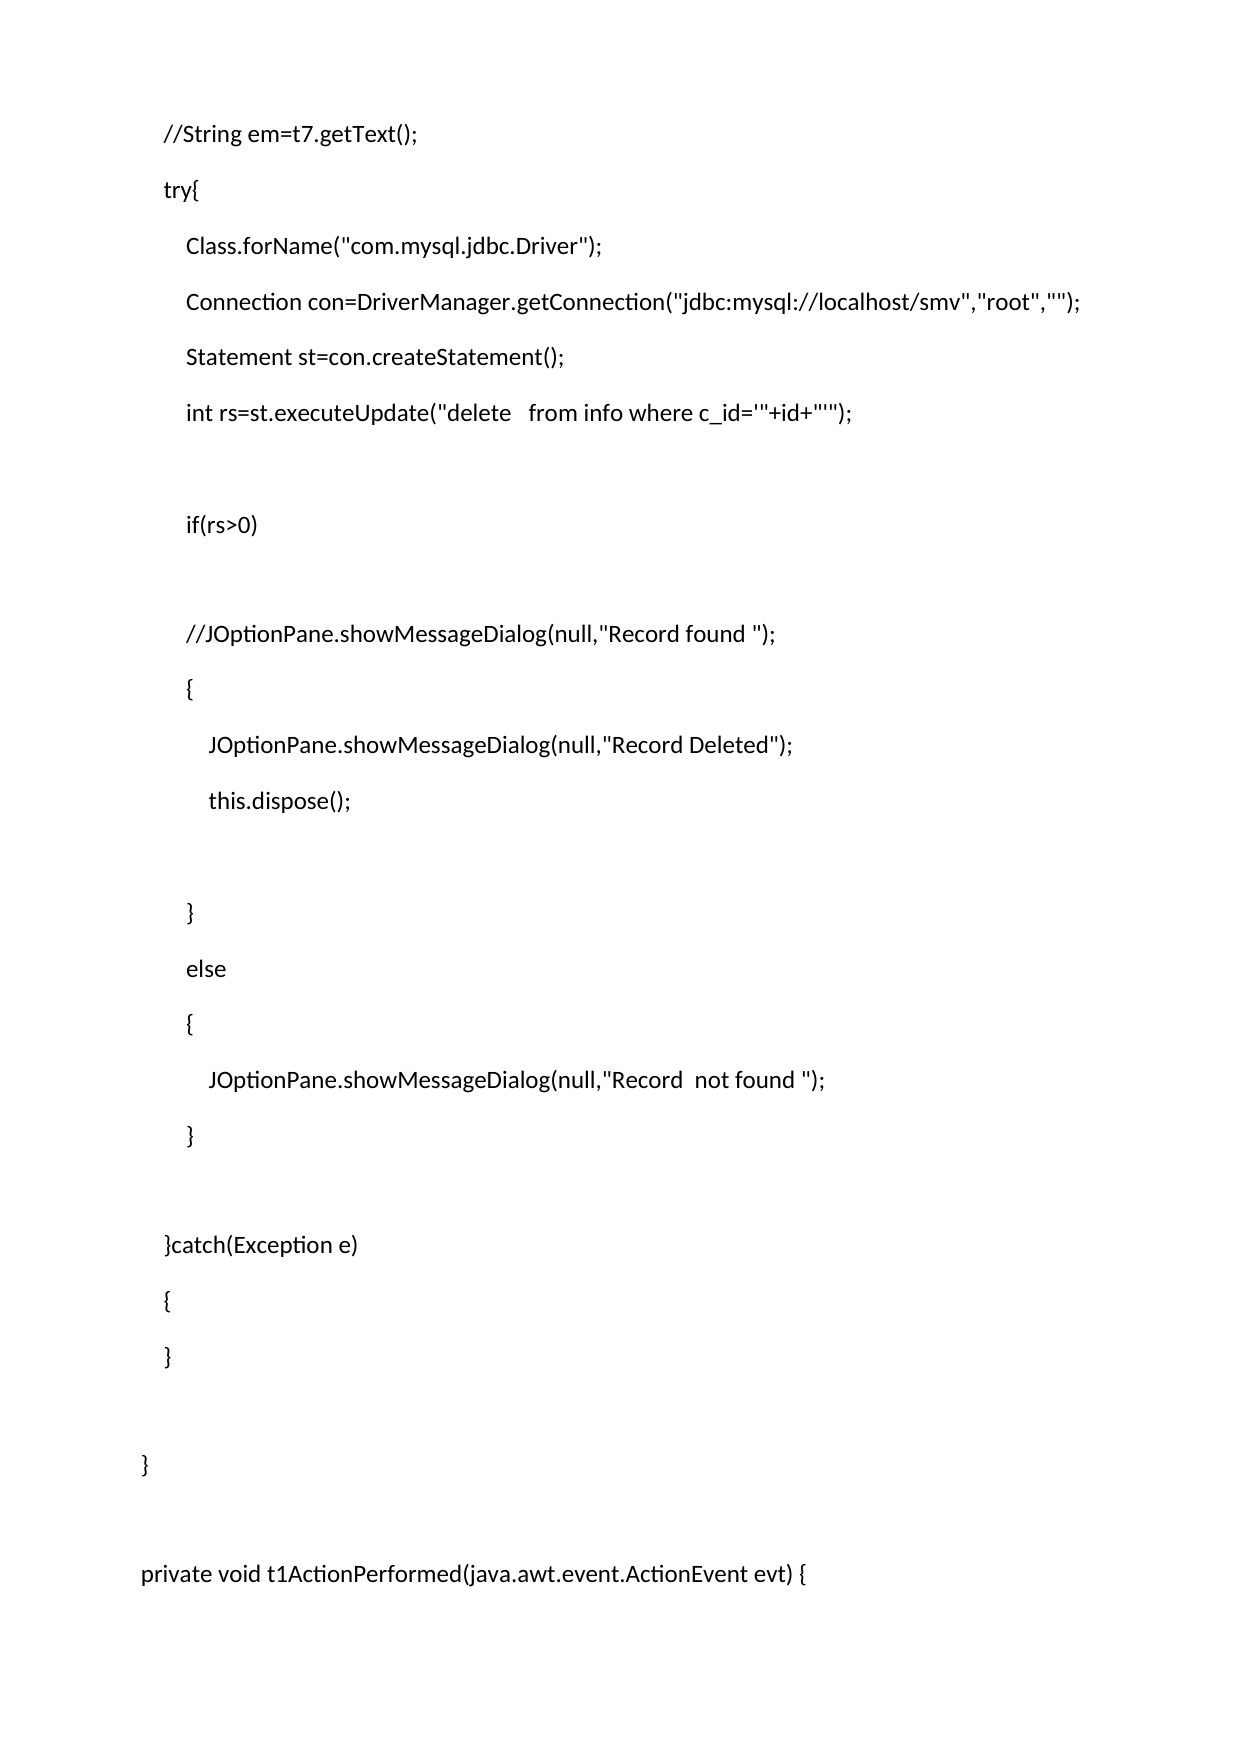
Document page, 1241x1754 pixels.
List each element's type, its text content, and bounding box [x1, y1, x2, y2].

text private void t1ActionPerformed(java.awt.event.ActionEvent evt) { [118, 1558, 1122, 1589]
text JOptionPane.showMessageDialog(null,"Record Deleted"); [118, 729, 1122, 760]
text this.dispose(); [118, 785, 1122, 816]
text //String em=t7.getText(); [118, 118, 1122, 149]
text }catch(Exception e) [118, 1229, 1122, 1260]
text JOptionPane.showMessageDialog(null,"Record not found "); [118, 1064, 1122, 1095]
text int rs=st.executeUpdate("delete from info where c_id='"+id+"'"); [118, 397, 1122, 428]
text { [118, 1285, 1122, 1316]
text Connection con=DriverManager.getConnection("jdbc:mysql://localhost/smv","root",""); [118, 286, 1122, 316]
text } [118, 1341, 1122, 1371]
text } [118, 1120, 1122, 1151]
text else [118, 953, 1122, 983]
text } [118, 1450, 1122, 1480]
text if(rs>0) [118, 509, 1122, 539]
text //JOptionPane.showMessageDialog(null,"Record found "); [118, 618, 1122, 648]
text try{ [118, 174, 1122, 204]
text } [118, 897, 1122, 927]
text { [118, 1009, 1122, 1039]
text Statement st=con.createStatement(); [118, 341, 1122, 372]
text { [118, 674, 1122, 704]
text Class.forName("com.mysql.jdbc.Driver"); [118, 230, 1122, 260]
